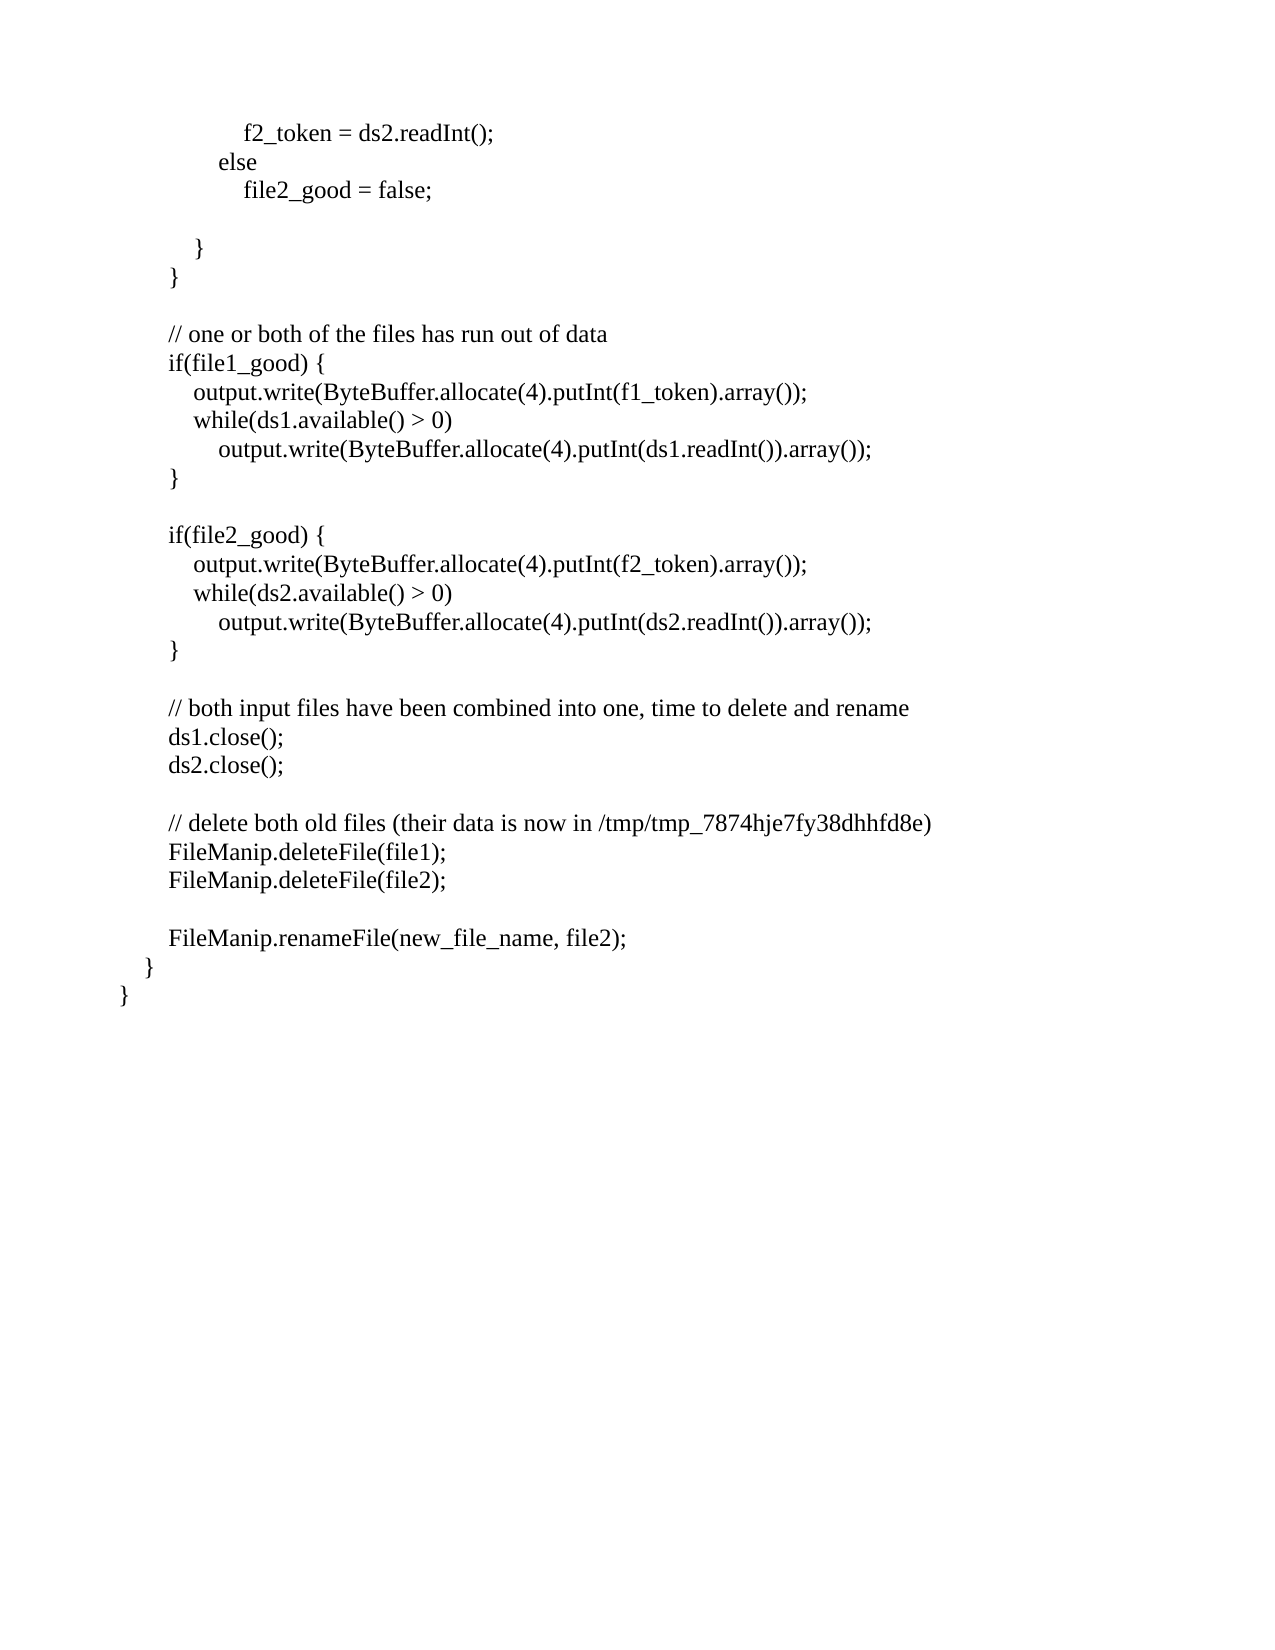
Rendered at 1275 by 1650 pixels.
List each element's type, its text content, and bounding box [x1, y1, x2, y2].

text // both input files have been combined into one, time to delete and rename [118, 693, 1157, 722]
text output.write(ByteBuffer.allocate(4).putInt(f1_token).array()); [118, 377, 1157, 406]
text } [118, 233, 1157, 262]
text f2_token = ds2.readInt(); [118, 118, 1157, 147]
text FileManip.renameFile(new_file_name, file2); [118, 923, 1157, 952]
text } [118, 952, 1157, 981]
text output.write(ByteBuffer.allocate(4).putInt(ds1.readInt()).array()); [118, 434, 1157, 463]
text } [118, 262, 1157, 291]
text // one or both of the files has run out of data [118, 319, 1157, 348]
text ds2.close(); [118, 751, 1157, 779]
text if(file2_good) { [118, 521, 1157, 549]
text FileManip.deleteFile(file2); [118, 866, 1157, 894]
text } [118, 636, 1157, 664]
text else [118, 147, 1157, 176]
text // delete both old files (their data is now in /tmp/tmp_7874hje7fy38dhhfd8e) [118, 808, 1157, 837]
text while(ds2.available() > 0) [118, 578, 1157, 607]
text output.write(ByteBuffer.allocate(4).putInt(f2_token).array()); [118, 549, 1157, 578]
text if(file1_good) { [118, 348, 1157, 377]
text } [118, 463, 1157, 492]
text FileManip.deleteFile(file1); [118, 837, 1157, 866]
text } [118, 981, 1157, 1009]
text file2_good = false; [118, 176, 1157, 204]
text while(ds1.available() > 0) [118, 406, 1157, 434]
text output.write(ByteBuffer.allocate(4).putInt(ds2.readInt()).array()); [118, 607, 1157, 636]
text ds1.close(); [118, 722, 1157, 751]
